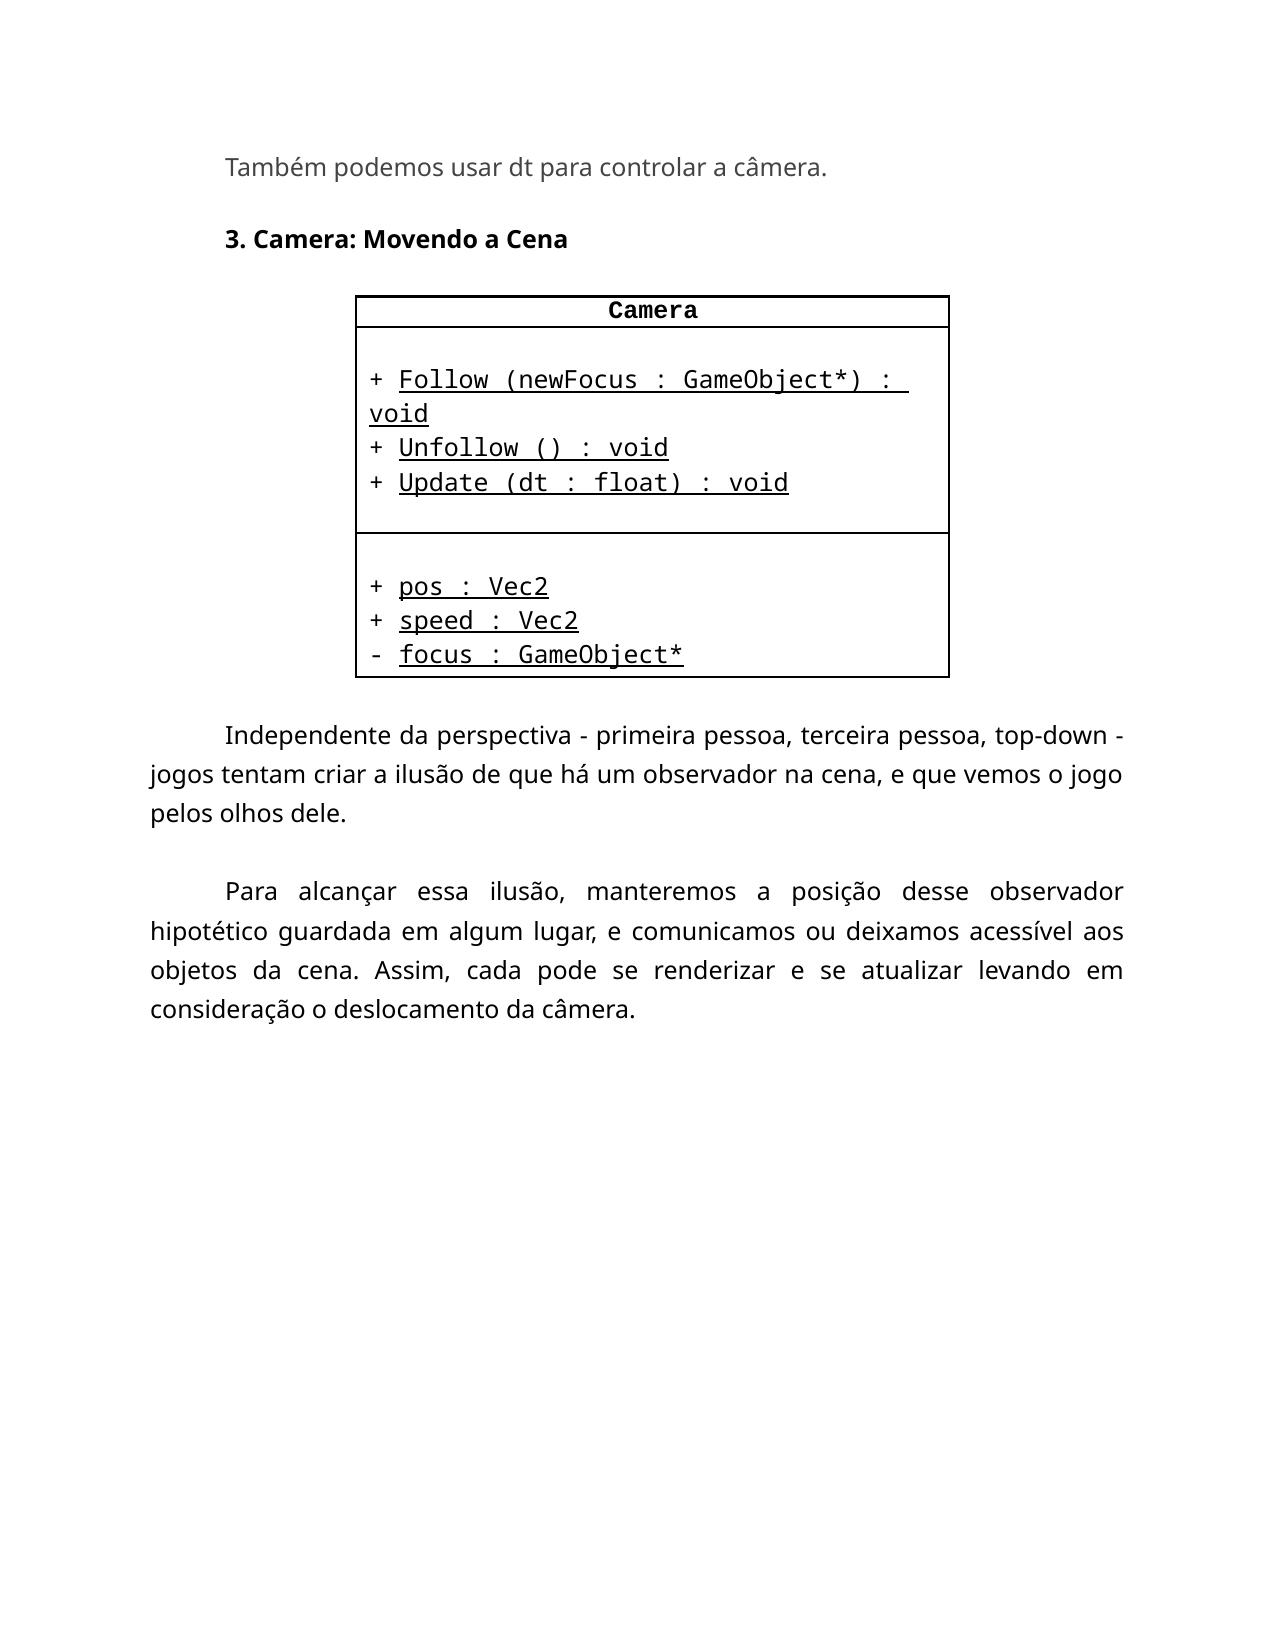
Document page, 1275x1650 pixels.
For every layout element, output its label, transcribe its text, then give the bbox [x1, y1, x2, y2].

text Independente da perspectiva - primeira pessoa, terceira pessoa, top-down - jogos tentam criar a ilusão de que há um observador na cena, e que vemos o jogo pelos olhos dele. [150, 717, 1125, 830]
table_cell + pos : Vec2 + speed : Vec2 - focus : GameObject* [357, 534, 948, 676]
table_cell + Follow (newFocus : GameObject*) : void + Unfollow () : void + Update (dt : float) : void [357, 328, 948, 532]
text Também podemos usar dt para controlar a câmera. [150, 150, 1125, 184]
text Para alcançar essa ilusão, manteremos a posição desse observador hipotético guardada em algum lugar, e comunicamos ou deixamos acessível aos objetos da cena. Assim, cada pode se renderizar e se atualizar levando em consideração o deslocamento da câmera. [150, 874, 1125, 1026]
text 3. Camera: Movendo a Cena [150, 222, 1125, 256]
table_header Camera [357, 298, 948, 326]
